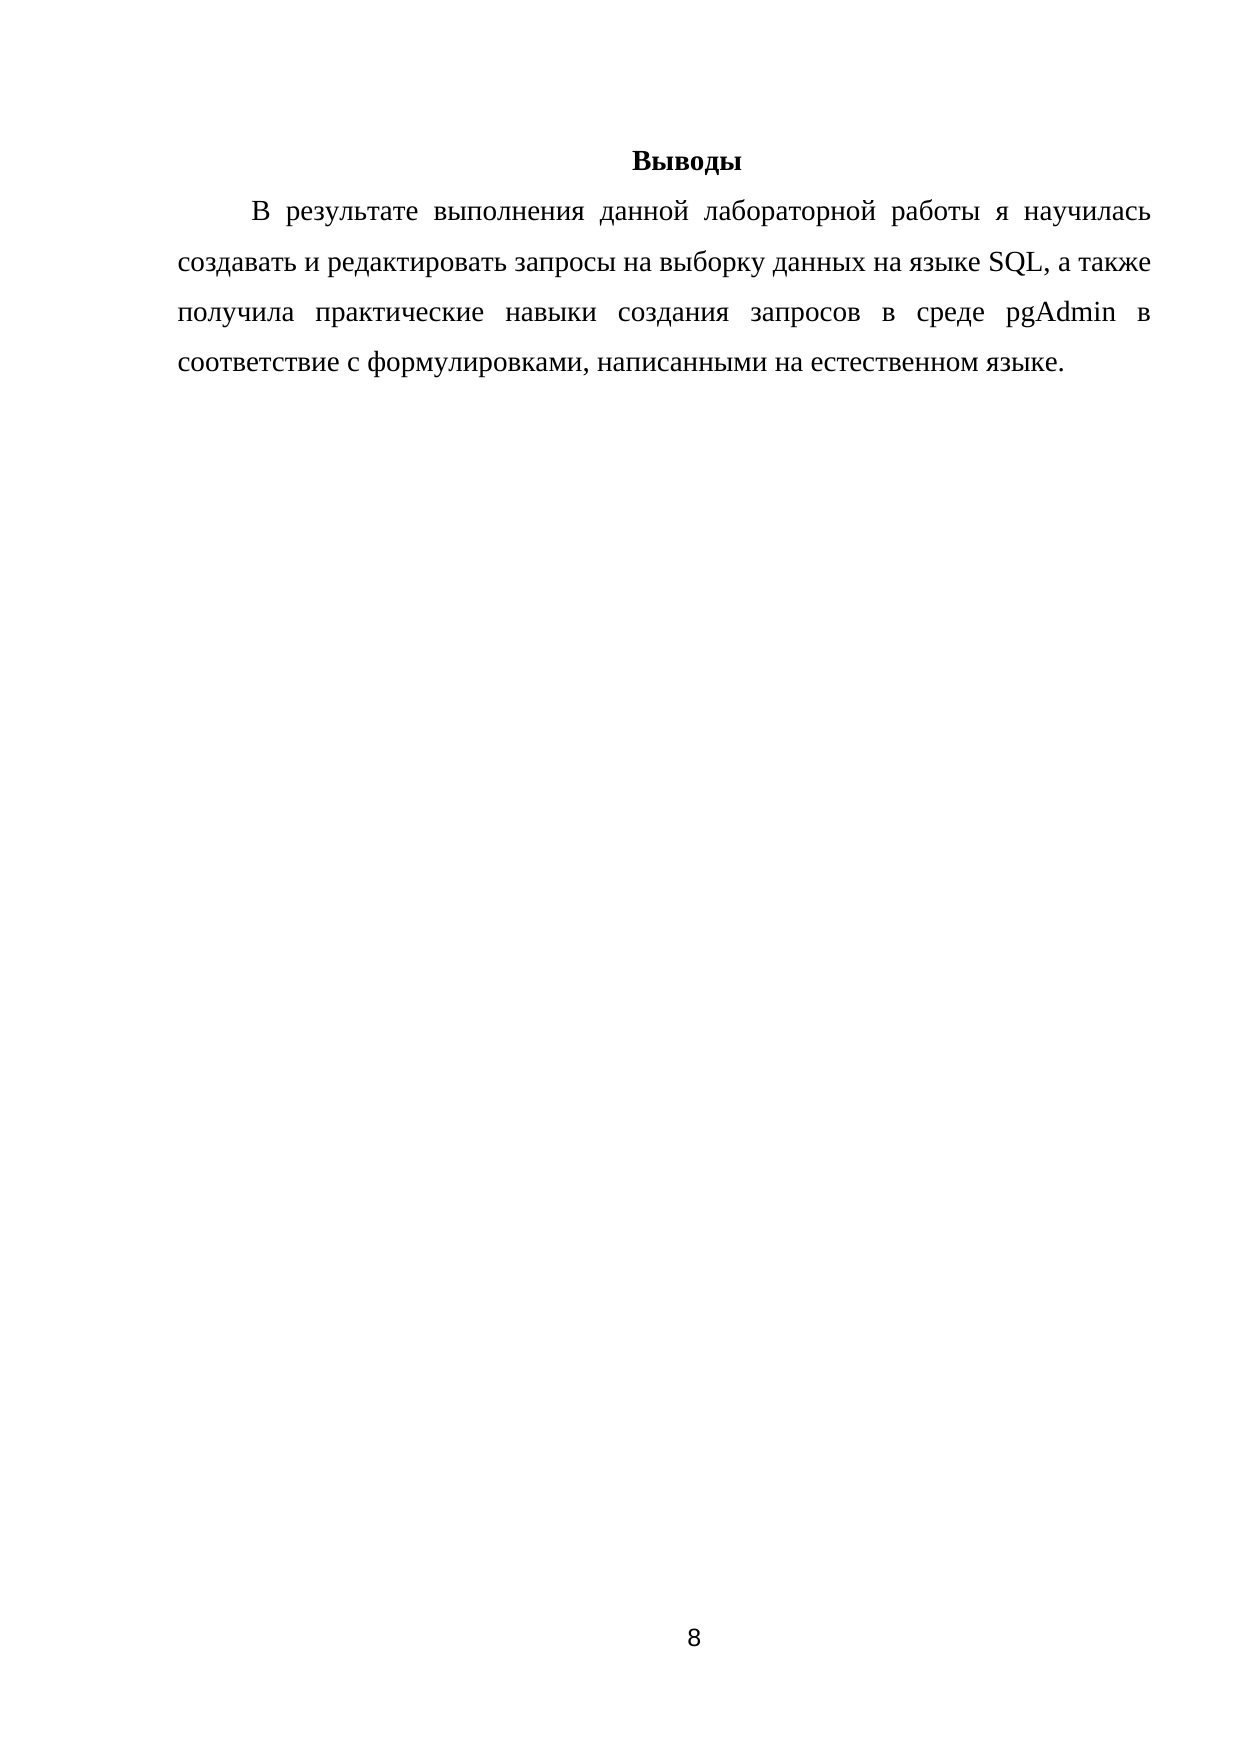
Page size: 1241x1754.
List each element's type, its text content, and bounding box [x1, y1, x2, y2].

subtitle Выводы [177, 143, 1152, 177]
text В результате выполнения данной лабораторной работы я научилась создавать и редактировать запросы на выборку данных на языке SQL, а также получила практические навыки создания запросов в среде pgAdmin в соответствие с формулировками, написанными на естественном языке. [177, 193, 1152, 378]
